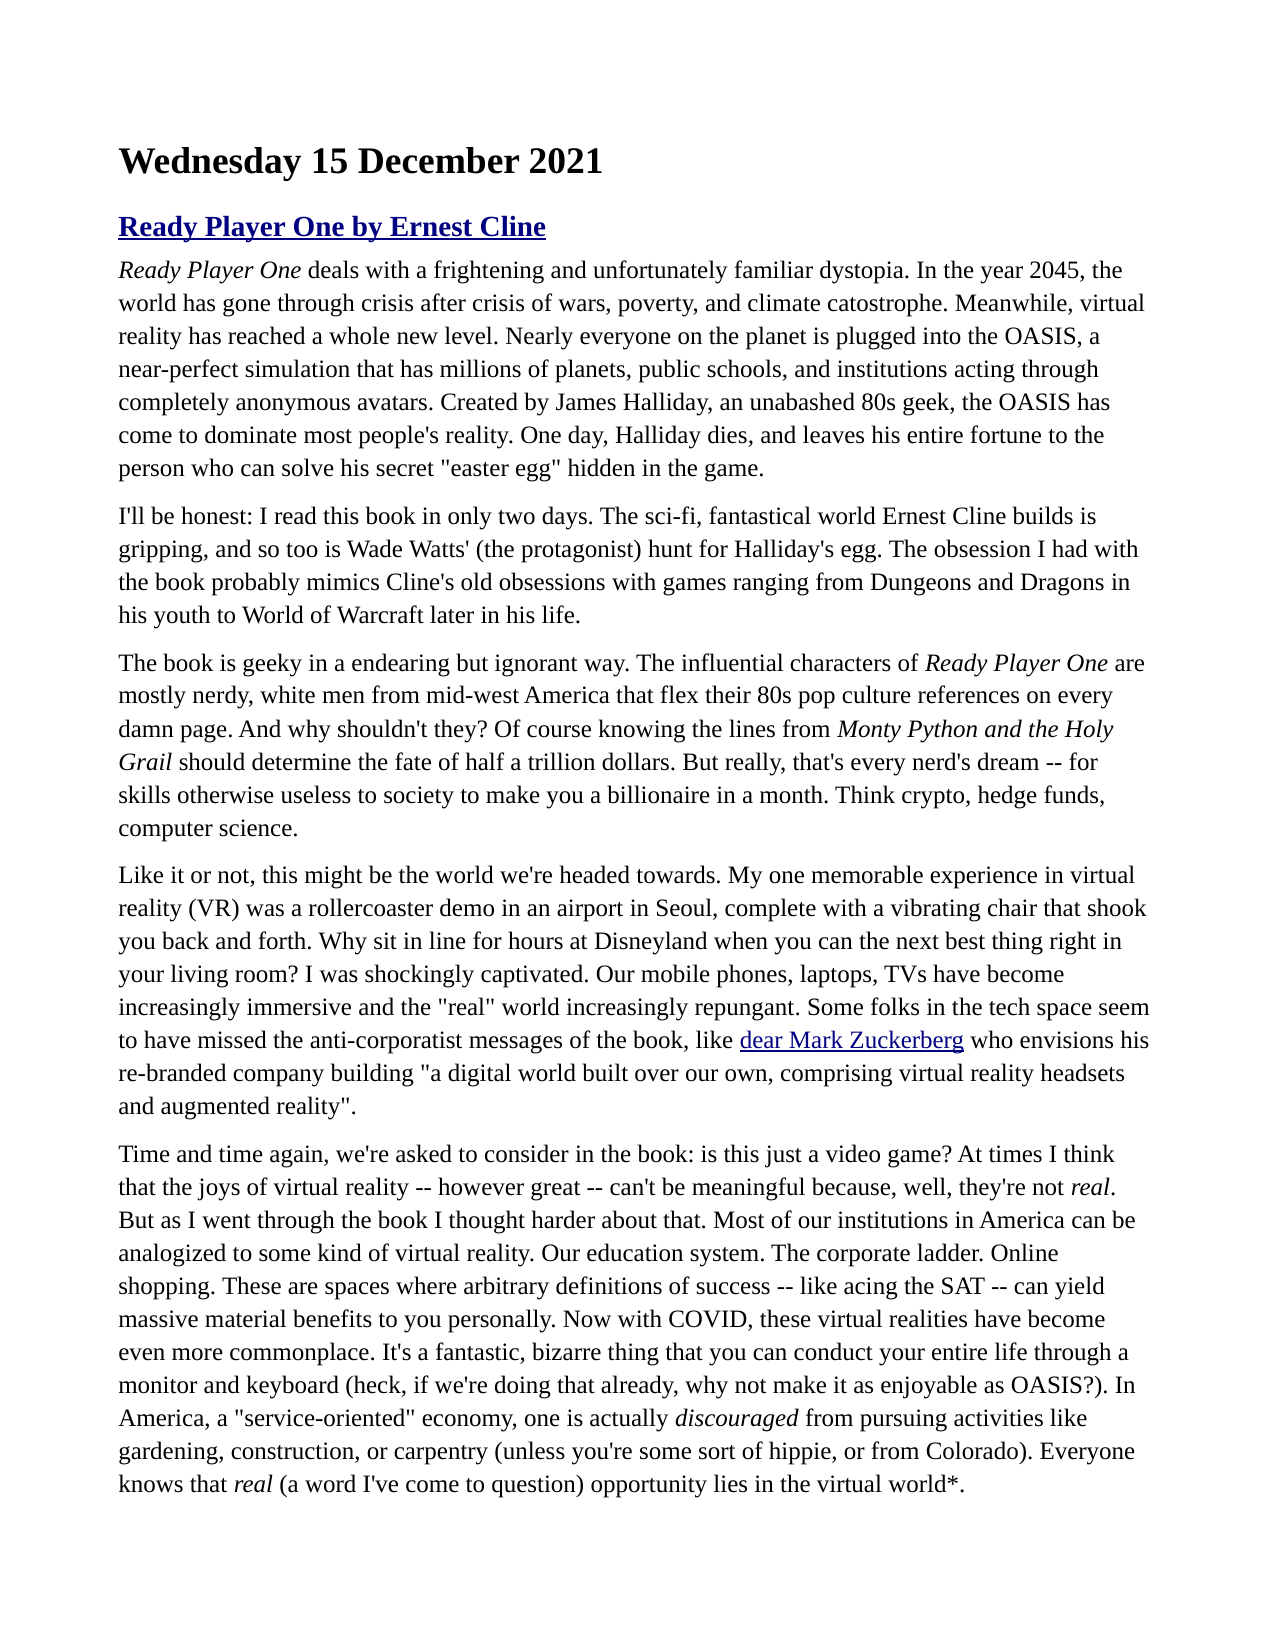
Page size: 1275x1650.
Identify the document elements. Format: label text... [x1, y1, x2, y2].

text I'll be honest: I read this book in only two days. The sci-fi, fantastical world Ernest Cline builds is gripping, and so too is Wade Watts' (the protagonist) hunt for Halliday's egg. The obsession I had with the book probably mimics Cline's old obsessions with games ranging from Dungeons and Dragons in his youth to World of Warcraft later in his life. [118, 501, 1157, 629]
text The book is geeky in a endearing but ignorant way. The influential characters of Ready Player One are mostly nerdy, white men from mid-west America that flex their 80s pop culture references on every damn page. And why shouldn't they? Of course knowing the lines from Monty Python and the Holy Grail should determine the fate of half a trillion dollars. But really, that's every nerd's dream -- for skills otherwise useless to society to make you a billionaire in a month. Think crypto, hedge funds, computer science. [118, 648, 1157, 841]
subtitle Wednesday 15 December 2021 [118, 139, 1157, 182]
subtitle Ready Player One by Ernest Cline [118, 209, 1157, 243]
text Time and time again, we're asked to consider in the book: is this just a video game? At times I think that the joys of virtual reality -- however great -- can't be meaningful because, well, they're not real. But as I went through the book I thought harder about that. Most of our institutions in America can be analogized to some kind of virtual reality. Our education system. The corporate ladder. Online shopping. These are spaces where arbitrary definitions of success -- like acing the SAT -- can yield massive material benefits to you personally. Now with COVID, these virtual realities have become even more commonplace. It's a fantastic, bizarre thing that you can conduct your entire life through a monitor and keyboard (heck, if we're doing that already, why not make it as enjoyable as OASIS?). In America, a "service-oriented" economy, one is actually discouraged from pursuing activities like gardening, construction, or carpentry (unless you're some sort of hippie, or from Colorado). Everyone knows that real (a word I've come to question) opportunity lies in the virtual world*. [118, 1139, 1157, 1498]
text Like it or not, this might be the world we're headed towards. My one memorable experience in virtual reality (VR) was a rollercoaster demo in an airport in Seoul, complete with a vibrating chair that shook you back and forth. Why sit in line for hours at Disneyland when you can the next best thing right in your living room? I was shockingly captivated. Our mobile phones, laptops, TVs have become increasingly immersive and the "real" world increasingly repungant. Some folks in the tech space seem to have missed the anti-corporatist messages of the book, like dear Mark Zuckerberg who envisions his re-branded company building "a digital world built over our own, comprising virtual reality headsets and augmented reality". [118, 860, 1157, 1120]
text Ready Player One deals with a frightening and unfortunately familiar dystopia. In the year 2045, the world has gone through crisis after crisis of wars, poverty, and climate catostrophe. Meanwhile, virtual reality has reached a whole new level. Nearly everyone on the planet is plugged into the OASIS, a near-perfect simulation that has millions of planets, public schools, and institutions acting through completely anonymous avatars. Created by James Halliday, an unabashed 80s geek, the OASIS has come to dominate most people's reality. One day, Halliday dies, and leaves his entire fortune to the person who can solve his secret "easter egg" hidden in the game. [118, 255, 1157, 482]
